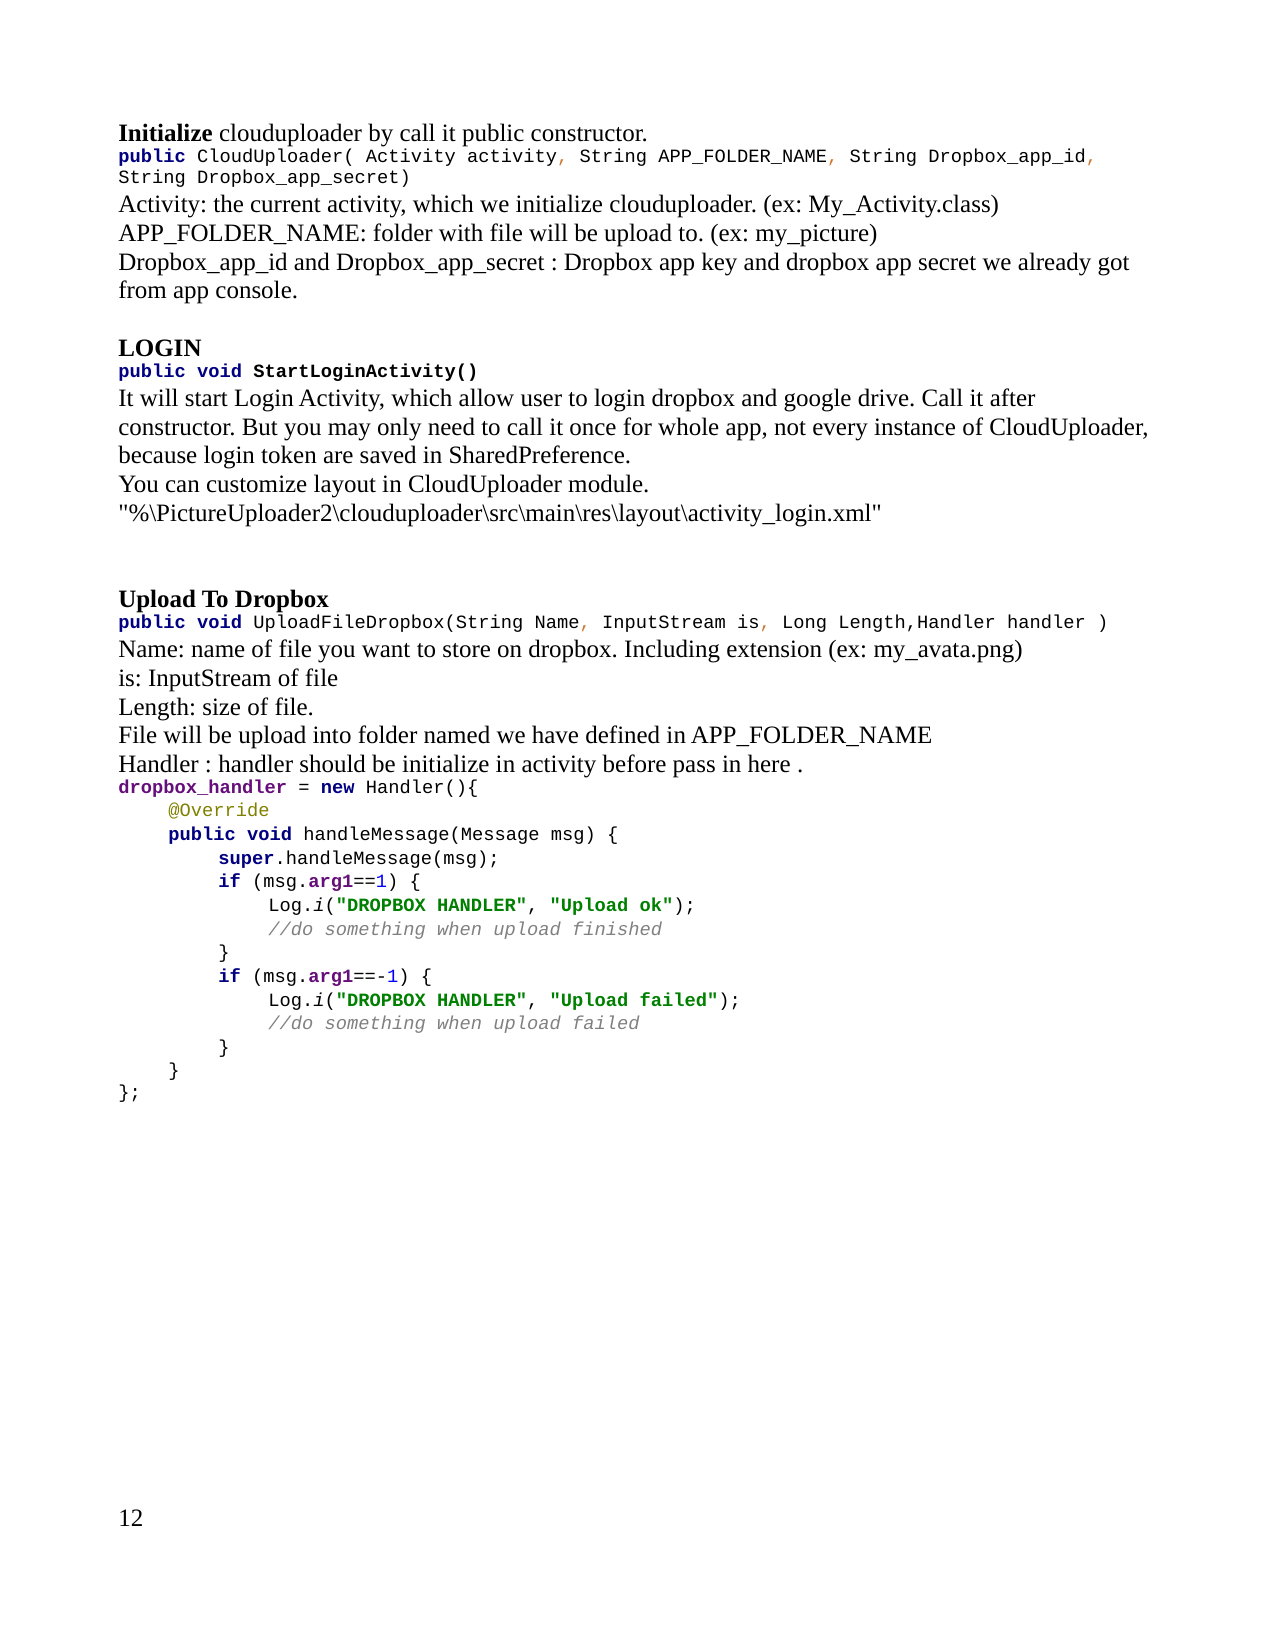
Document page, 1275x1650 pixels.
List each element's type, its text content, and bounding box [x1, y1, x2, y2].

text Log.i("DROPBOX HANDLER", "Upload failed"); [118, 988, 1157, 1012]
text //do something when upload failed [118, 1012, 1157, 1036]
text public CloudUploader( Activity activity, String APP_FOLDER_NAME, String Dropbox_app_id, String Dropbox_app_secret) [118, 147, 1157, 189]
text APP_FOLDER_NAME: folder with file will be upload to. (ex: my_picture) [118, 218, 1157, 247]
text is: InputStream of file [118, 663, 1157, 692]
text @Override [118, 799, 1157, 823]
text }; [118, 1083, 1157, 1104]
text Initialize clouduploader by call it public constructor. [118, 118, 1157, 147]
text } [118, 941, 1157, 965]
text Activity: the current activity, which we initialize clouduploader. (ex: My_Activity.class) [118, 189, 1157, 218]
text "%\PictureUploader2\clouduploader\src\main\res\layout\activity_login.xml" [118, 498, 1157, 527]
text Length: size of file. [118, 692, 1157, 721]
text public void StartLoginActivity() [118, 362, 1157, 383]
text dropbox_handler = new Handler(){ [118, 778, 1157, 799]
text if (msg.arg1==1) { [118, 870, 1157, 894]
text if (msg.arg1==-1) { [118, 965, 1157, 988]
text Name: name of file you want to store on dropbox. Including extension (ex: my_avata.png) [118, 634, 1157, 663]
text } [118, 1059, 1157, 1083]
text It will start Login Activity, which allow user to login dropbox and google drive. Call it after constructor. But you may only need to call it once for whole app, not every instance of CloudUploader, because login token are saved in SharedPreference. [118, 383, 1157, 469]
text super.handleMessage(msg); [118, 847, 1157, 870]
text } [118, 1036, 1157, 1059]
text LOGIN [118, 333, 1157, 362]
text File will be upload into folder named we have defined in APP_FOLDER_NAME [118, 721, 1157, 749]
text //do something when upload finished [118, 918, 1157, 941]
text Handler : handler should be initialize in activity before pass in here . [118, 749, 1157, 778]
text public void UploadFileDropbox(String Name, InputStream is, Long Length,Handler handler ) [118, 613, 1157, 634]
text Upload To Dropbox [118, 584, 1157, 613]
text You can customize layout in CloudUploader module. [118, 469, 1157, 498]
text public void handleMessage(Message msg) { [118, 823, 1157, 847]
text Dropbox_app_id and Dropbox_app_secret : Dropbox app key and dropbox app secret we already got from app console. [118, 247, 1157, 304]
text Log.i("DROPBOX HANDLER", "Upload ok"); [118, 894, 1157, 918]
